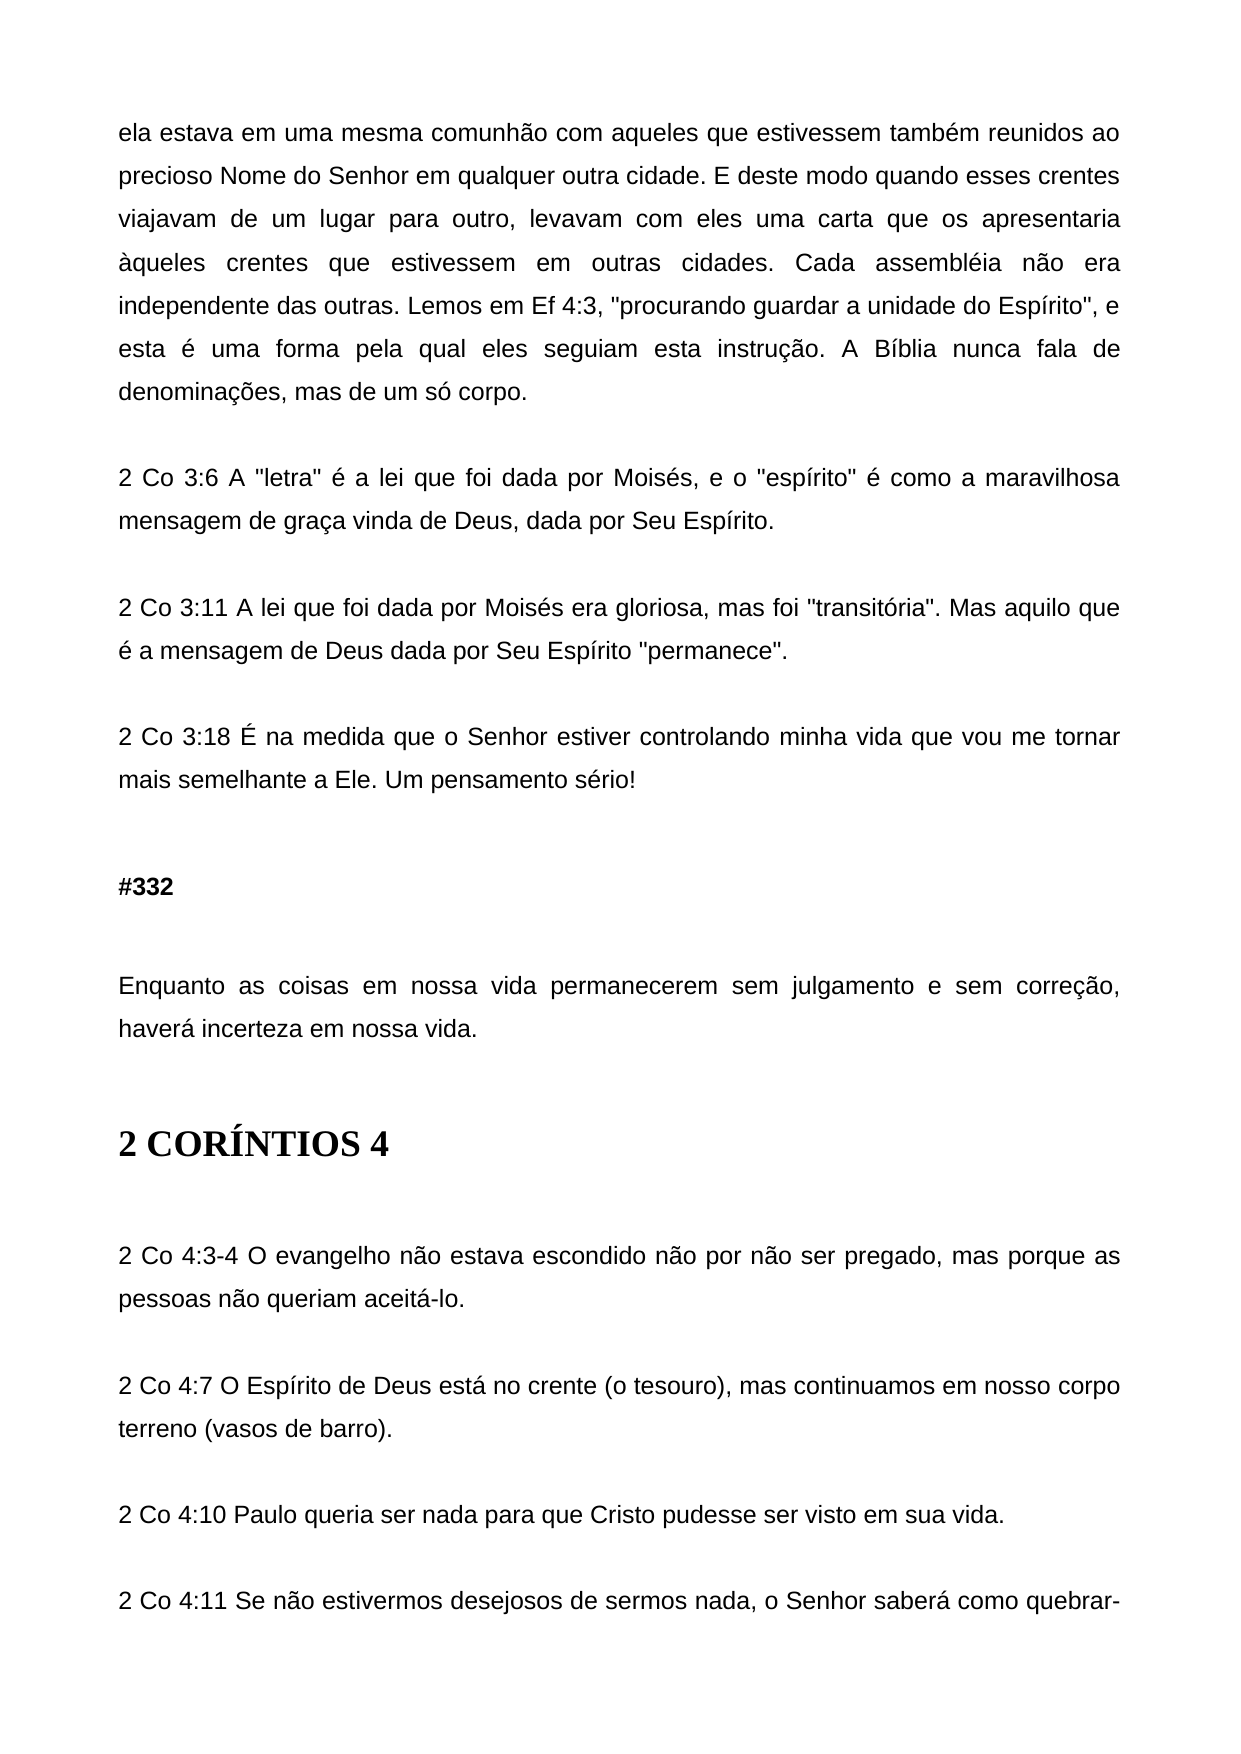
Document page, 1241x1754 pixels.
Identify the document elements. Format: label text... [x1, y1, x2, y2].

text ela estava em uma mesma comunhão com aqueles que estivessem também reunidos ao precioso Nome do Senhor em qualquer outra cidade. E deste modo quando esses crentes viajavam de um lugar para outro, levavam com eles uma carta que os apresentaria àqueles crentes que estivessem em outras cidades. Cada assembléia não era independente das outras. Lemos em Ef 4:3, "procurando guardar a unidade do Espírito", e esta é uma forma pela qual eles seguiam esta instrução. A Bíblia nunca fala de denominações, mas de um só corpo. [118, 118, 1122, 406]
text 2 Co 3:11 A lei que foi dada por Moisés era gloriosa, mas foi "transitória". Mas aquilo que é a mensagem de Deus dada por Seu Espírito "permanece". [118, 592, 1122, 664]
subtitle 2 CORÍNTIOS 4 [118, 1121, 1122, 1164]
text 2 Co 4:7 O Espírito de Deus está no crente (o tesouro), mas continuamos em nosso corpo terreno (vasos de barro). [118, 1371, 1122, 1443]
subtitle #332 [118, 872, 1122, 901]
text 2 Co 4:3-4 O evangelho não estava escondido não por não ser pregado, mas porque as pessoas não queriam aceitá-lo. [118, 1241, 1122, 1313]
text 2 Co 3:6 A "letra" é a lei que foi dada por Moisés, e o "espírito" é como a maravilhosa mensagem de graça vinda de Deus, dada por Seu Espírito. [118, 463, 1122, 535]
text Enquanto as coisas em nossa vida permanecerem sem julgamento e sem correção, haverá incerteza em nossa vida. [118, 971, 1122, 1043]
text 2 Co 4:11 Se não estivermos desejosos de sermos nada, o Senhor saberá como quebrar- [118, 1586, 1122, 1615]
text 2 Co 4:10 Paulo queria ser nada para que Cristo pudesse ser visto em sua vida. [118, 1500, 1122, 1529]
text 2 Co 3:18 É na medida que o Senhor estiver controlando minha vida que vou me tornar mais semelhante a Ele. Um pensamento sério! [118, 722, 1122, 794]
